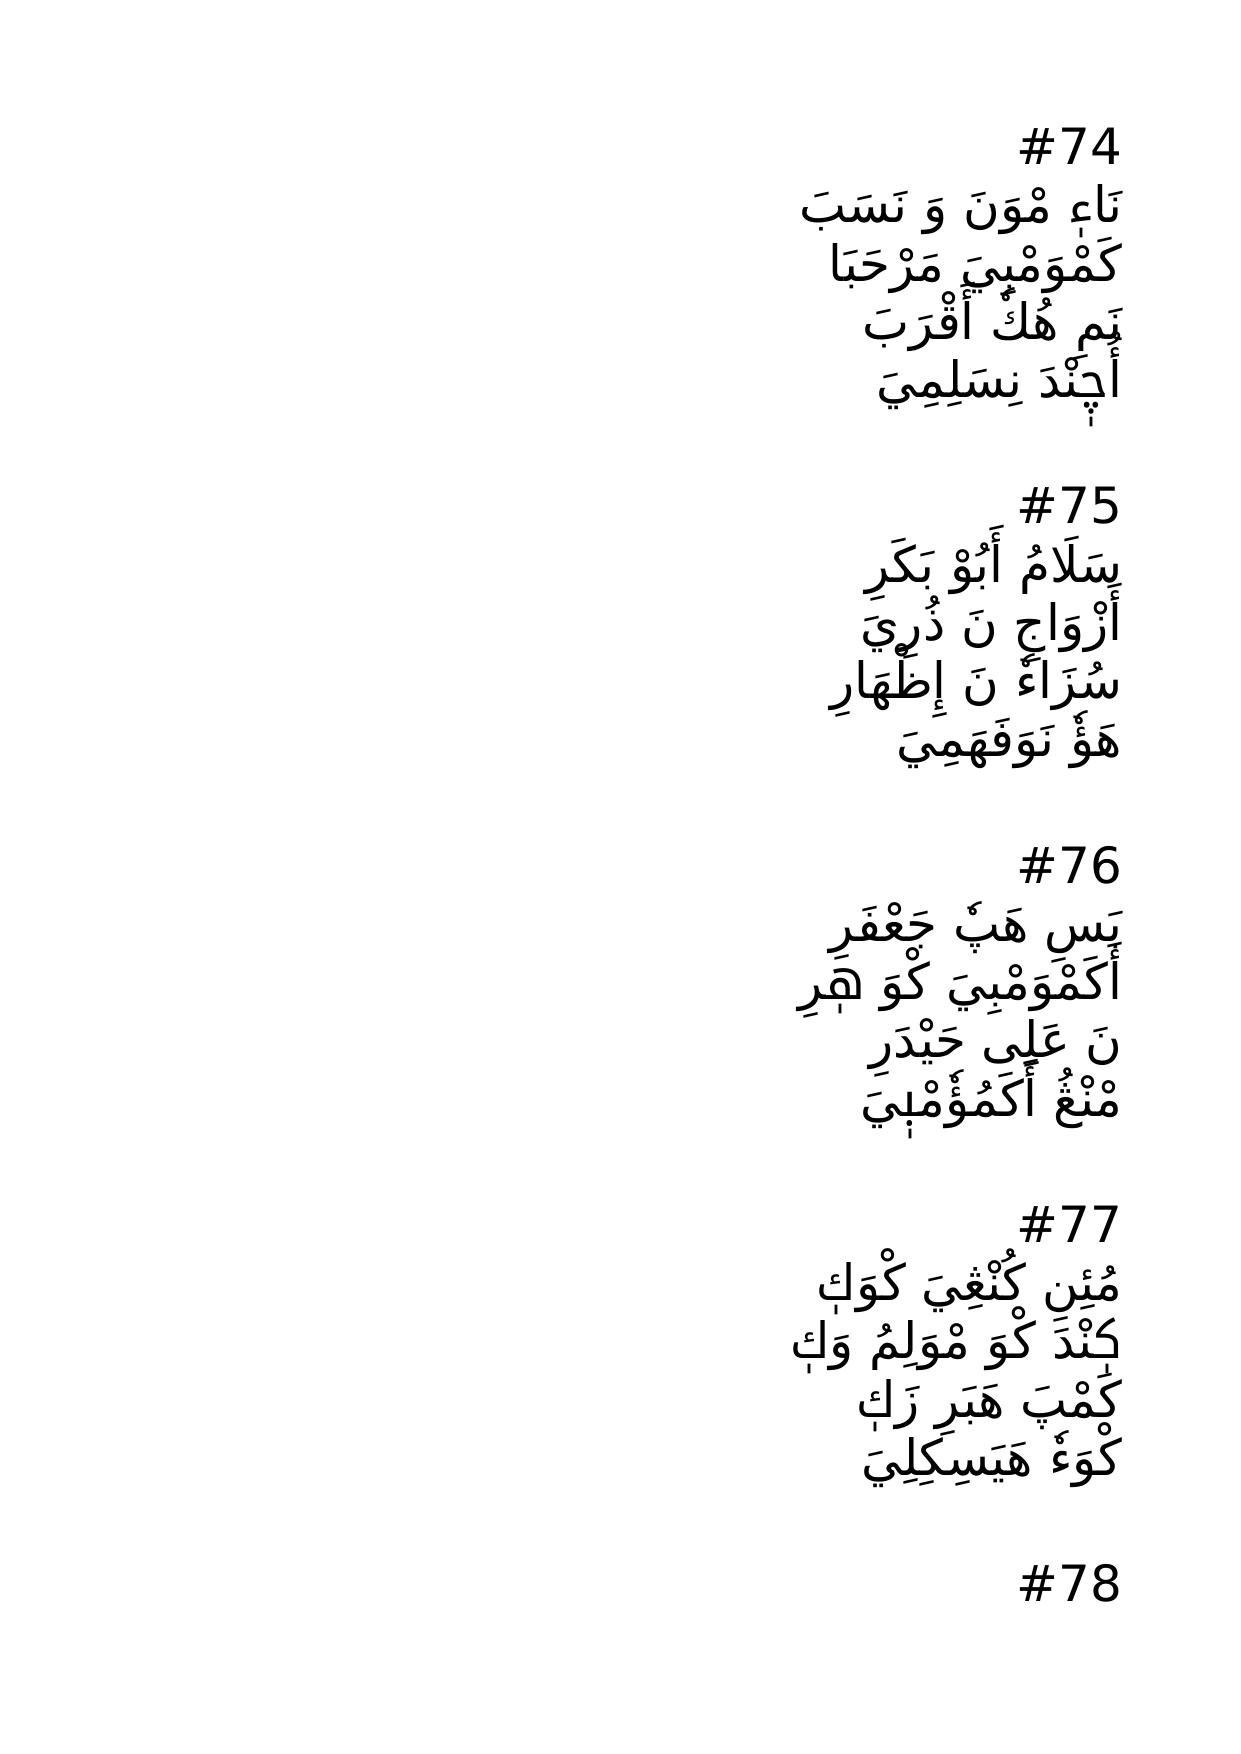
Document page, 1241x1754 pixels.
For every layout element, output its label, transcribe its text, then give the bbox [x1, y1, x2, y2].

text أَكَمْوَمْبِيَ كْوَ هٖرِ [118, 953, 1122, 1011]
text مُئِنِ كُنْڠِيَ كْوَكٖ [118, 1254, 1122, 1312]
text #77 [118, 1196, 1122, 1254]
text أُچٖنْدَ نِسَلِمِيَ [118, 351, 1122, 409]
text نَمِ هُكٗ أَقْرَبَ [118, 293, 1122, 351]
text مْنْڠُ أَكَمُؤٗمْبٖيَ [118, 1069, 1122, 1128]
text أَزْوَاجِ نَ ذُرِيَ [118, 594, 1122, 652]
text كْوَءٗ هَيَسِكِلِيَ [118, 1429, 1122, 1487]
text كَمْوَمْبِيَ مَرْحَبَا [118, 234, 1122, 293]
text #76 [118, 837, 1122, 895]
text هَؤٗ نَوَفَهَمِيَ [118, 710, 1122, 768]
text كٖنْدَ كْوَ مْوَلِمُ وَكٖ [118, 1312, 1122, 1371]
text كَمْپَ هَبَرِ زَكٖ [118, 1371, 1122, 1429]
text سَلَامُ أَبُوْ بَكَرِ [118, 536, 1122, 594]
text بَسِ هَپٗ جَعْفَرِ [118, 895, 1122, 953]
text نَ عَلِى حَيْدَرِ [118, 1011, 1122, 1069]
text نَاءٖ مْوَنَ وَ نَسَبَ [118, 176, 1122, 234]
text #75 [118, 477, 1122, 536]
text #78 [118, 1555, 1122, 1613]
text سُزَاءٗ نَ إِظْهَارِ [118, 652, 1122, 710]
text #74 [118, 118, 1122, 176]
